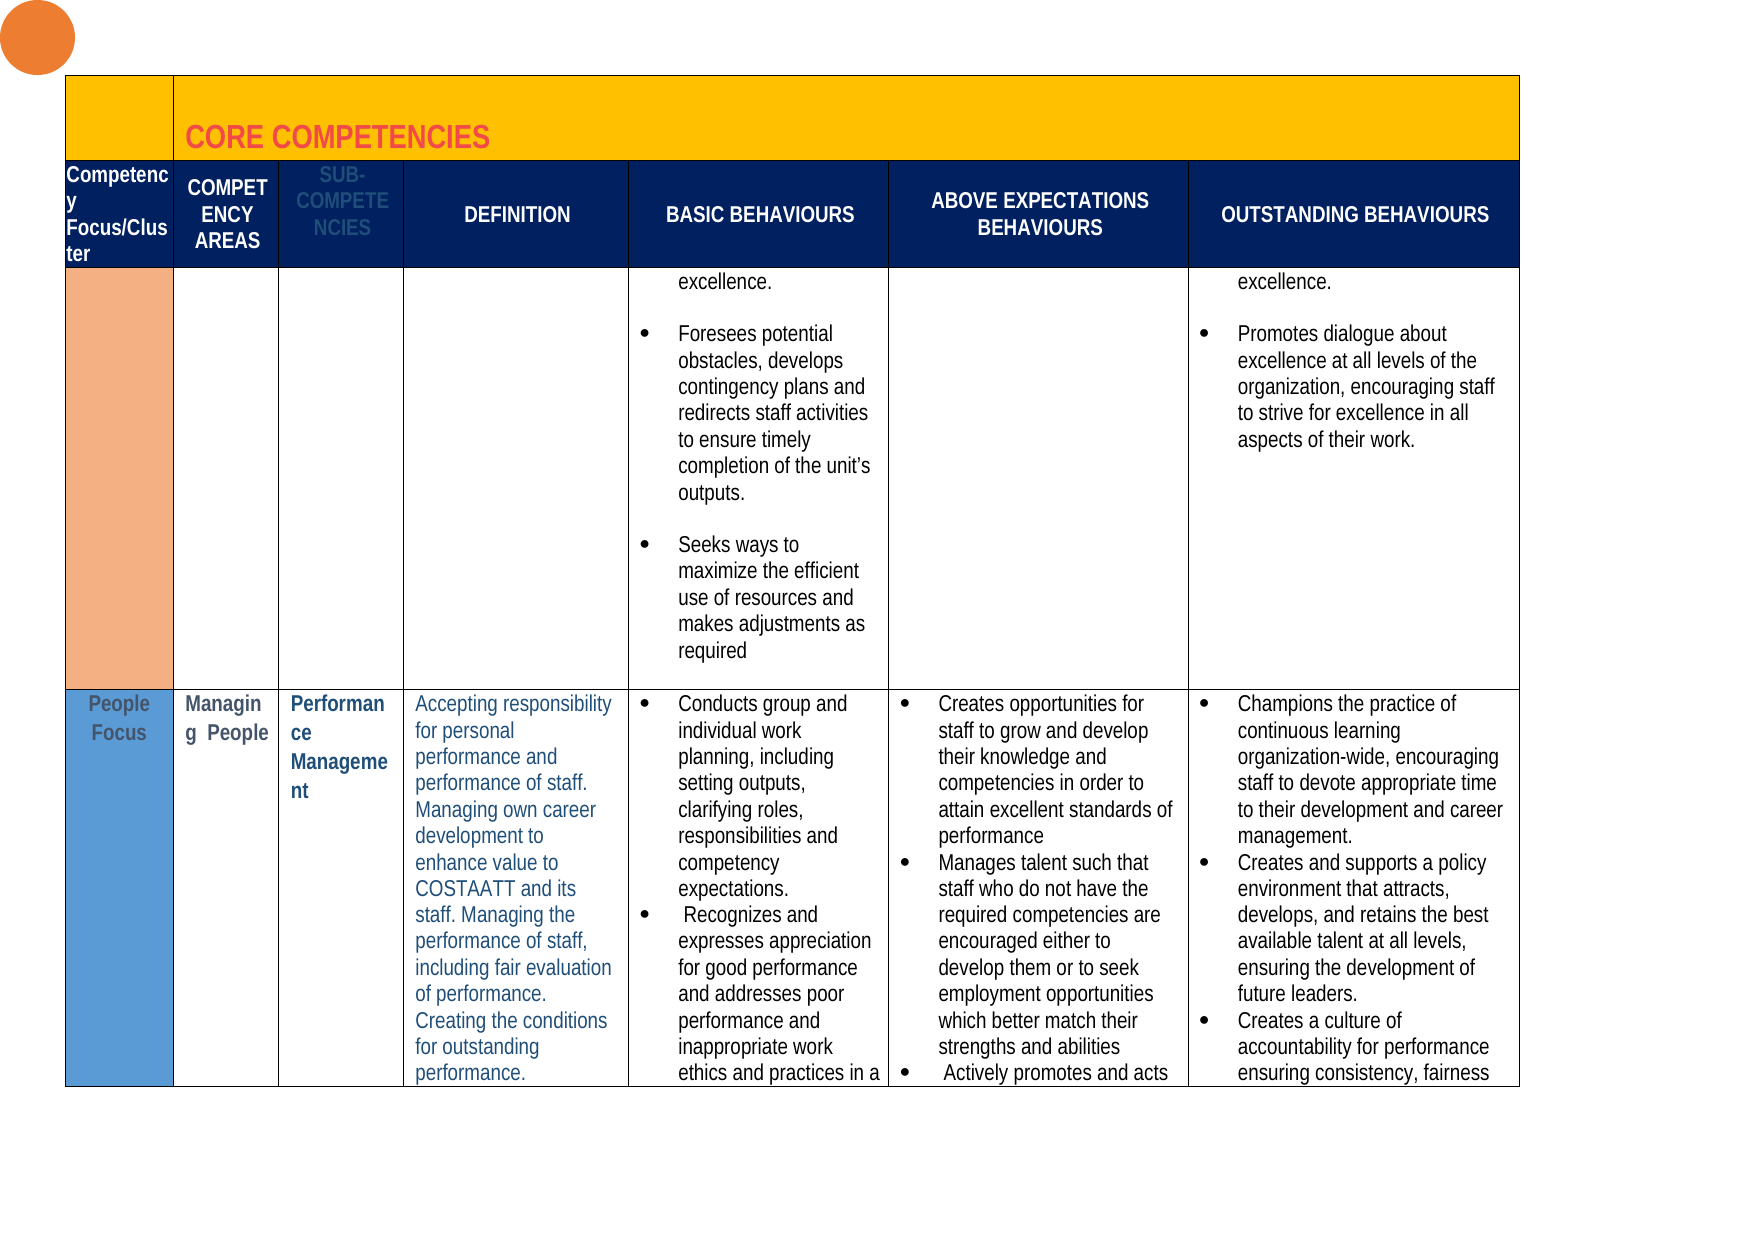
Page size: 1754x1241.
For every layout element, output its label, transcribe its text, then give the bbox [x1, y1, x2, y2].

table_cell [279, 268, 403, 689]
table_cell [174, 268, 278, 689]
table_cell Sets and communicates standards for organizational performance in area of responsibility and sustains COSTAATT’s momentum towards accomplishing results. Establishes and maintains effective accountability systems which measure activities and results against outcomes/outputs and indicators. Provides organizational leadership in setting and applying standards of excellence. Promotes dialogue about excellence at all levels of the organization, encouraging staff to strive for excellence in all aspects of their work. [1189, 268, 1519, 689]
table_header [66, 76, 173, 160]
table_cell Accepting responsibility for personal performance and performance of staff. Managing own career development to enhance value to COSTAATT and its staff. Managing the performance of staff, including fair evaluation of performance. Creating the conditions for outstanding performance. [404, 690, 628, 1086]
table_cell Champions the practice of continuous learning organization-wide, encouraging staff to devote appropriate time to their development and career management. Creates and supports a policy environment that attracts, develops, and retains the best available talent at all levels, ensuring the development of future leaders. Creates a culture of accountability for performance ensuring consistency, fairness and transparency of performance appraisals and holding managers. accountable for achieving outputs and maintaining performance standards Translates organizational strategies into staffing requirements, building necessary talent-base to ensure long term success for the College. [1189, 690, 1519, 1086]
table_cell [66, 268, 173, 689]
table_cell Competency Focus/Cluster [66, 161, 173, 267]
table_cell ABOVE EXPECTATIONS BEHAVIOURS [889, 161, 1188, 267]
table_cell Linking results to strategic goals Agrees on work plan outputs with staff, ensures they are aware of performance standards and measures attainment of results. Ensures that work methods and processes are effective/efficient and appropriate for the achievement of desired results and standards of excellence. Foresees potential obstacles, develops contingency plans and redirects staff activities to ensure timely completion of the unit’s outputs. Seeks ways to maximize the efficient use of resources and makes adjustments as required [629, 268, 888, 689]
table_cell DEFINITION [404, 161, 628, 267]
table_cell Conducts group and individual work planning, including setting outputs, clarifying roles, responsibilities and competency expectations. Recognizes and expresses appreciation for good performance and addresses poor performance and inappropriate work ethics and practices in a prompt, fair and consistent manner Provides effective, continuous feedback and coaching to staff with the aim of guiding them to improve their performance and develop their competencies Evaluates staff performance fairly, conducting mid-year and end-year performance evaluations in a timely and constructive manner [629, 690, 888, 1086]
table_cell COMPETENCY AREAS [174, 161, 278, 267]
table_cell [404, 268, 628, 689]
table_header CORE COMPETENCIES [174, 76, 1519, 160]
table_cell Managing People [174, 690, 278, 1086]
table_cell OUTSTANDING BEHAVIOURS [1189, 161, 1519, 267]
table_cell Creates opportunities for staff to grow and develop their knowledge and competencies in order to attain excellent standards of performance Manages talent such that staff who do not have the required competencies are encouraged either to develop them or to seek employment opportunities which better match their strengths and abilities Actively promotes and acts in accordance with the College’s Performance Appraisal and Development system, gaining commitment from staff to achieving set outputs and performance standards. Holds supervisors accountable for fair and accurate performance evaluations and for addressing performance issues as they arise, including violations of the code of conduct. [889, 690, 1188, 1086]
table_cell SUB- COMPETENCIES [279, 161, 403, 267]
table_cell People Focus [66, 690, 173, 1086]
table_cell BASIC BEHAVIOURS [629, 161, 888, 267]
table_cell Performance Management [279, 690, 403, 1086]
table_cell [889, 268, 1188, 689]
